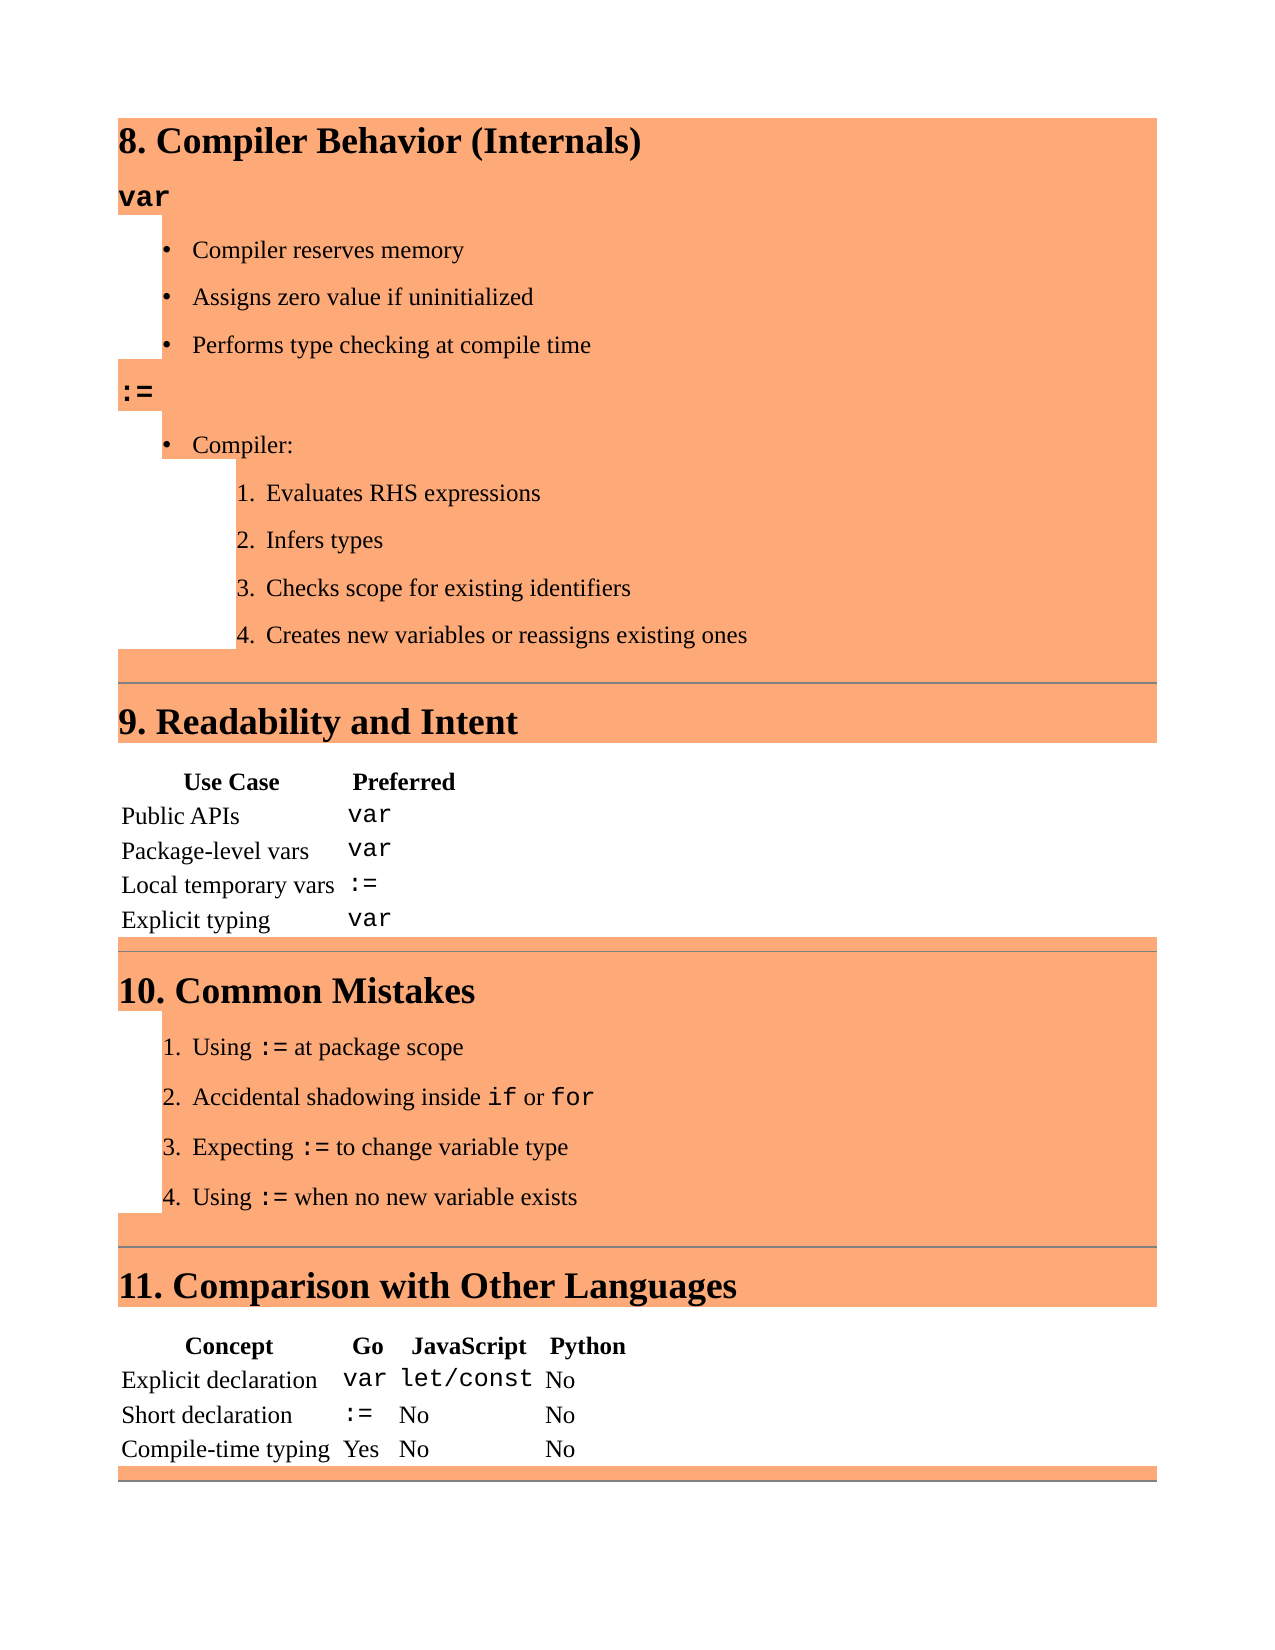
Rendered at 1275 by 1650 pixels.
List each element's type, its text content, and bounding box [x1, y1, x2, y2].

table_header Go [340, 1328, 396, 1362]
table_cell := [344, 868, 463, 902]
table_header Concept [118, 1328, 340, 1362]
table_cell No [542, 1432, 634, 1466]
table_cell Public APIs [118, 798, 344, 833]
list Performs type checking at compile time [162, 330, 1157, 359]
table_cell Yes [340, 1432, 396, 1466]
table_cell var [344, 798, 463, 833]
table_header Use Case [118, 764, 344, 798]
table_cell Local temporary vars [118, 868, 344, 902]
table_cell Short declaration [118, 1397, 340, 1432]
list Compiler reserves memory [162, 235, 1157, 263]
table_header Python [542, 1328, 634, 1362]
table_cell var [344, 833, 463, 867]
list Using := when no new variable exists [162, 1182, 1157, 1213]
table_cell No [542, 1363, 634, 1397]
table_cell Compile-time typing [118, 1432, 340, 1466]
table_header JavaScript [396, 1328, 542, 1362]
table_cell Package-level vars [118, 833, 344, 867]
list Expecting := to change variable type [162, 1132, 1157, 1163]
list Evaluates RHS expressions [236, 478, 1157, 506]
subtitle 8. Compiler Behavior (Internals) [118, 118, 1157, 161]
list Accidental shadowing inside if or for [162, 1082, 1157, 1113]
table_cell No [396, 1432, 542, 1466]
subtitle := [118, 378, 1157, 411]
table_cell No [542, 1397, 634, 1432]
subtitle var [118, 182, 1157, 215]
table_cell := [340, 1397, 396, 1432]
table_cell let/const [396, 1363, 542, 1397]
list Checks scope for existing identifiers [236, 573, 1157, 602]
table_cell var [340, 1363, 396, 1397]
list Creates new variables or reassigns existing ones [236, 621, 1157, 649]
subtitle 9. Readability and Intent [118, 699, 1157, 743]
list Compiler: [162, 430, 1157, 459]
subtitle 10. Common Mistakes [118, 968, 1157, 1011]
table_cell Explicit declaration [118, 1363, 340, 1397]
list Assigns zero value if uninitialized [162, 282, 1157, 311]
table_header Preferred [344, 764, 463, 798]
table_cell No [396, 1397, 542, 1432]
list Using := at package scope [162, 1032, 1157, 1063]
list Infers types [236, 525, 1157, 554]
table_cell Explicit typing [118, 902, 344, 937]
table_cell var [344, 902, 463, 937]
subtitle 11. Comparison with Other Languages [118, 1264, 1157, 1307]
